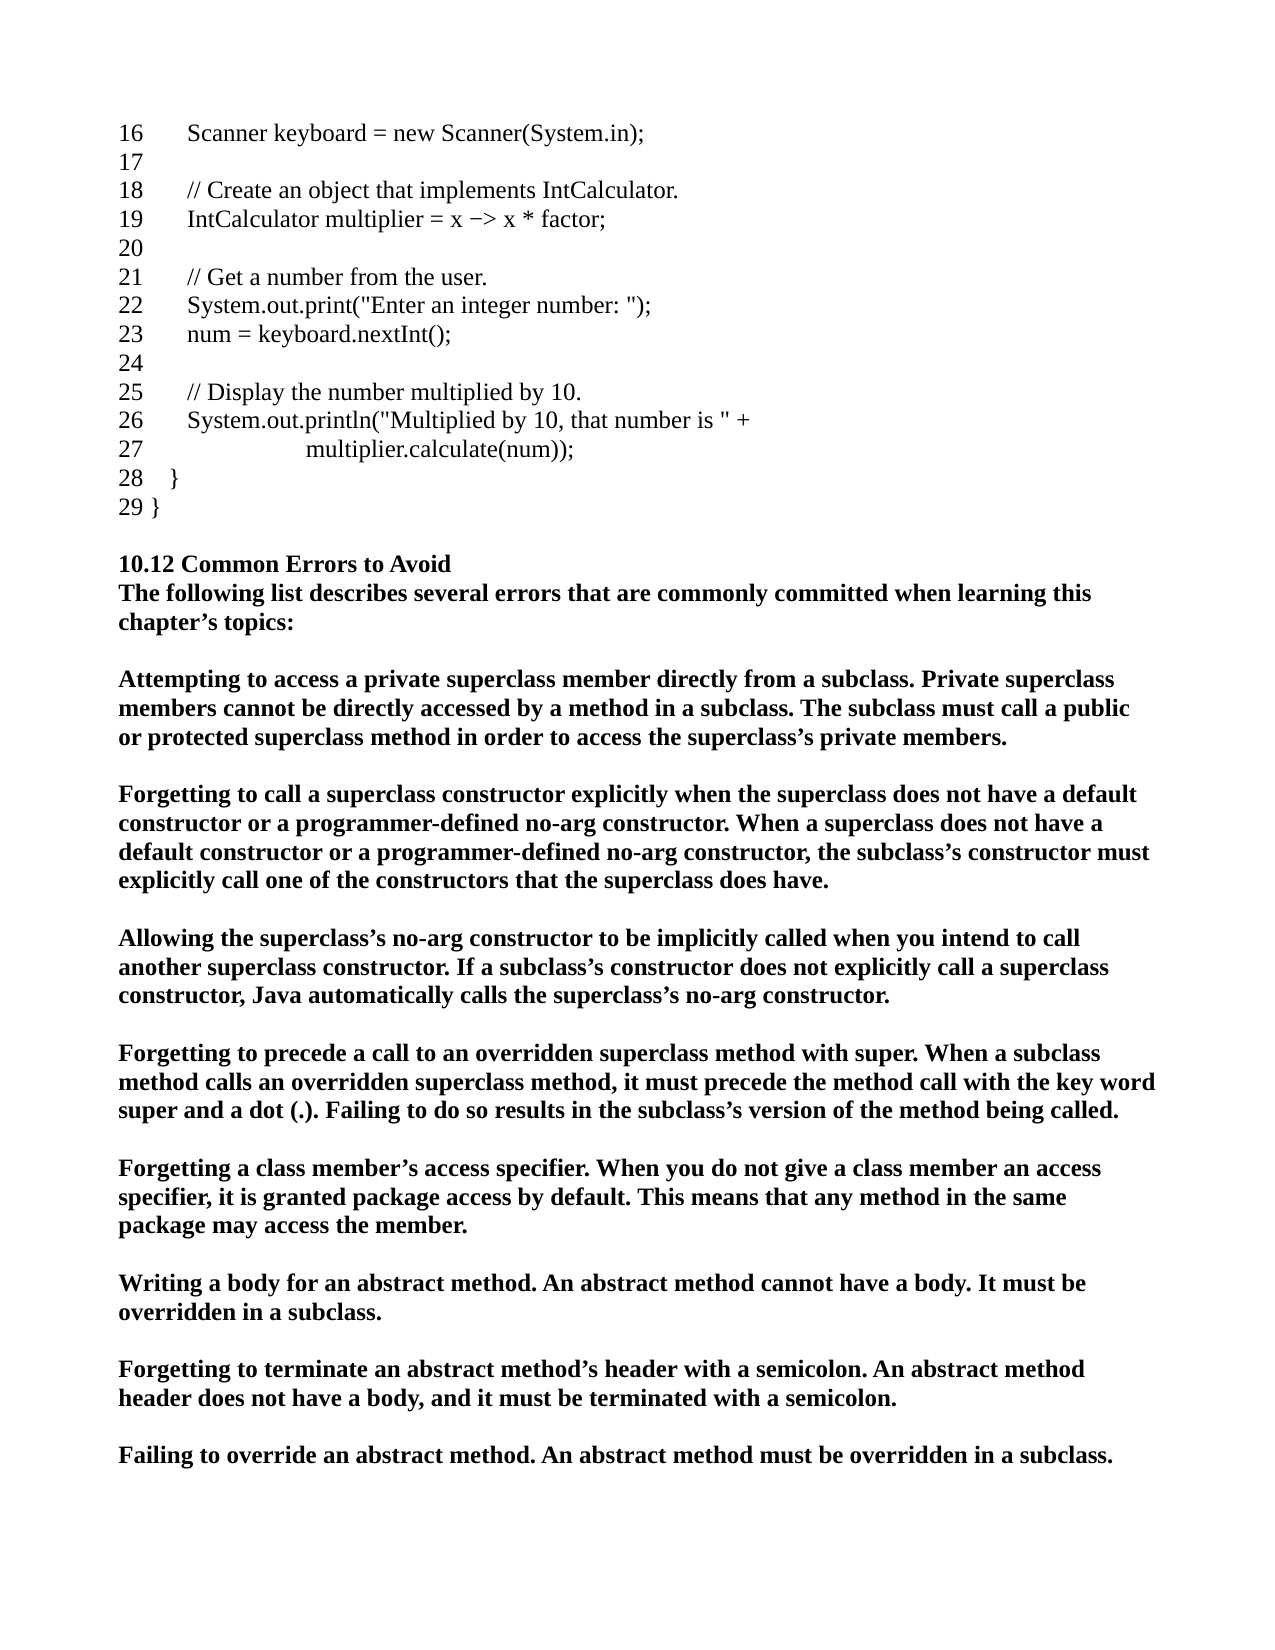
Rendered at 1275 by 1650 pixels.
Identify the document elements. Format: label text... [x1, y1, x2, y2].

text 24 [118, 348, 1157, 377]
text 27 multiplier.calculate(num)); [118, 434, 1157, 463]
text 23 num = keyboard.nextInt(); [118, 319, 1157, 348]
text Failing to override an abstract method. An abstract method must be overridden in a subclass. [118, 1441, 1157, 1469]
text Forgetting to terminate an abstract method’s header with a semicolon. An abstract method header does not have a body, and it must be terminated with a semicolon. [118, 1354, 1157, 1412]
text Forgetting a class member’s access specifier. When you do not give a class member an access specifier, it is granted package access by default. This means that any method in the same package may access the member. [118, 1153, 1157, 1239]
text 19 IntCalculator multiplier = x −> x * factor; [118, 204, 1157, 233]
text 25 // Display the number multiplied by 10. [118, 377, 1157, 406]
text Attempting to access a private superclass member directly from a subclass. Private superclass members cannot be directly accessed by a method in a subclass. The subclass must call a public or protected superclass method in order to access the superclass’s private members. [118, 664, 1157, 751]
text Writing a body for an abstract method. An abstract method cannot have a body. It must be overridden in a subclass. [118, 1268, 1157, 1326]
text 18 // Create an object that implements IntCalculator. [118, 176, 1157, 204]
text 28 } [118, 463, 1157, 492]
text 26 System.out.println("Multiplied by 10, that number is " + [118, 406, 1157, 434]
text 22 System.out.print("Enter an integer number: "); [118, 291, 1157, 319]
text 10.12 Common Errors to Avoid [118, 549, 1157, 578]
text Forgetting to call a superclass constructor explicitly when the superclass does not have a default constructor or a programmer-defined no-arg constructor. When a superclass does not have a default constructor or a programmer-defined no-arg constructor, the subclass’s constructor must explicitly call one of the constructors that the superclass does have. [118, 779, 1157, 894]
text The following list describes several errors that are commonly committed when learning this chapter’s topics: [118, 578, 1157, 636]
text 29 } [118, 492, 1157, 521]
text Allowing the superclass’s no-arg constructor to be implicitly called when you intend to call another superclass constructor. If a subclass’s constructor does not explicitly call a superclass constructor, Java automatically calls the superclass’s no-arg constructor. [118, 923, 1157, 1009]
text Forgetting to precede a call to an overridden superclass method with super. When a subclass method calls an overridden superclass method, it must precede the method call with the key word super and a dot (.). Failing to do so results in the subclass’s version of the method being called. [118, 1038, 1157, 1124]
text 21 // Get a number from the user. [118, 262, 1157, 291]
text 16 Scanner keyboard = new Scanner(System.in); [118, 118, 1157, 147]
text 20 [118, 233, 1157, 262]
text 17 [118, 147, 1157, 176]
